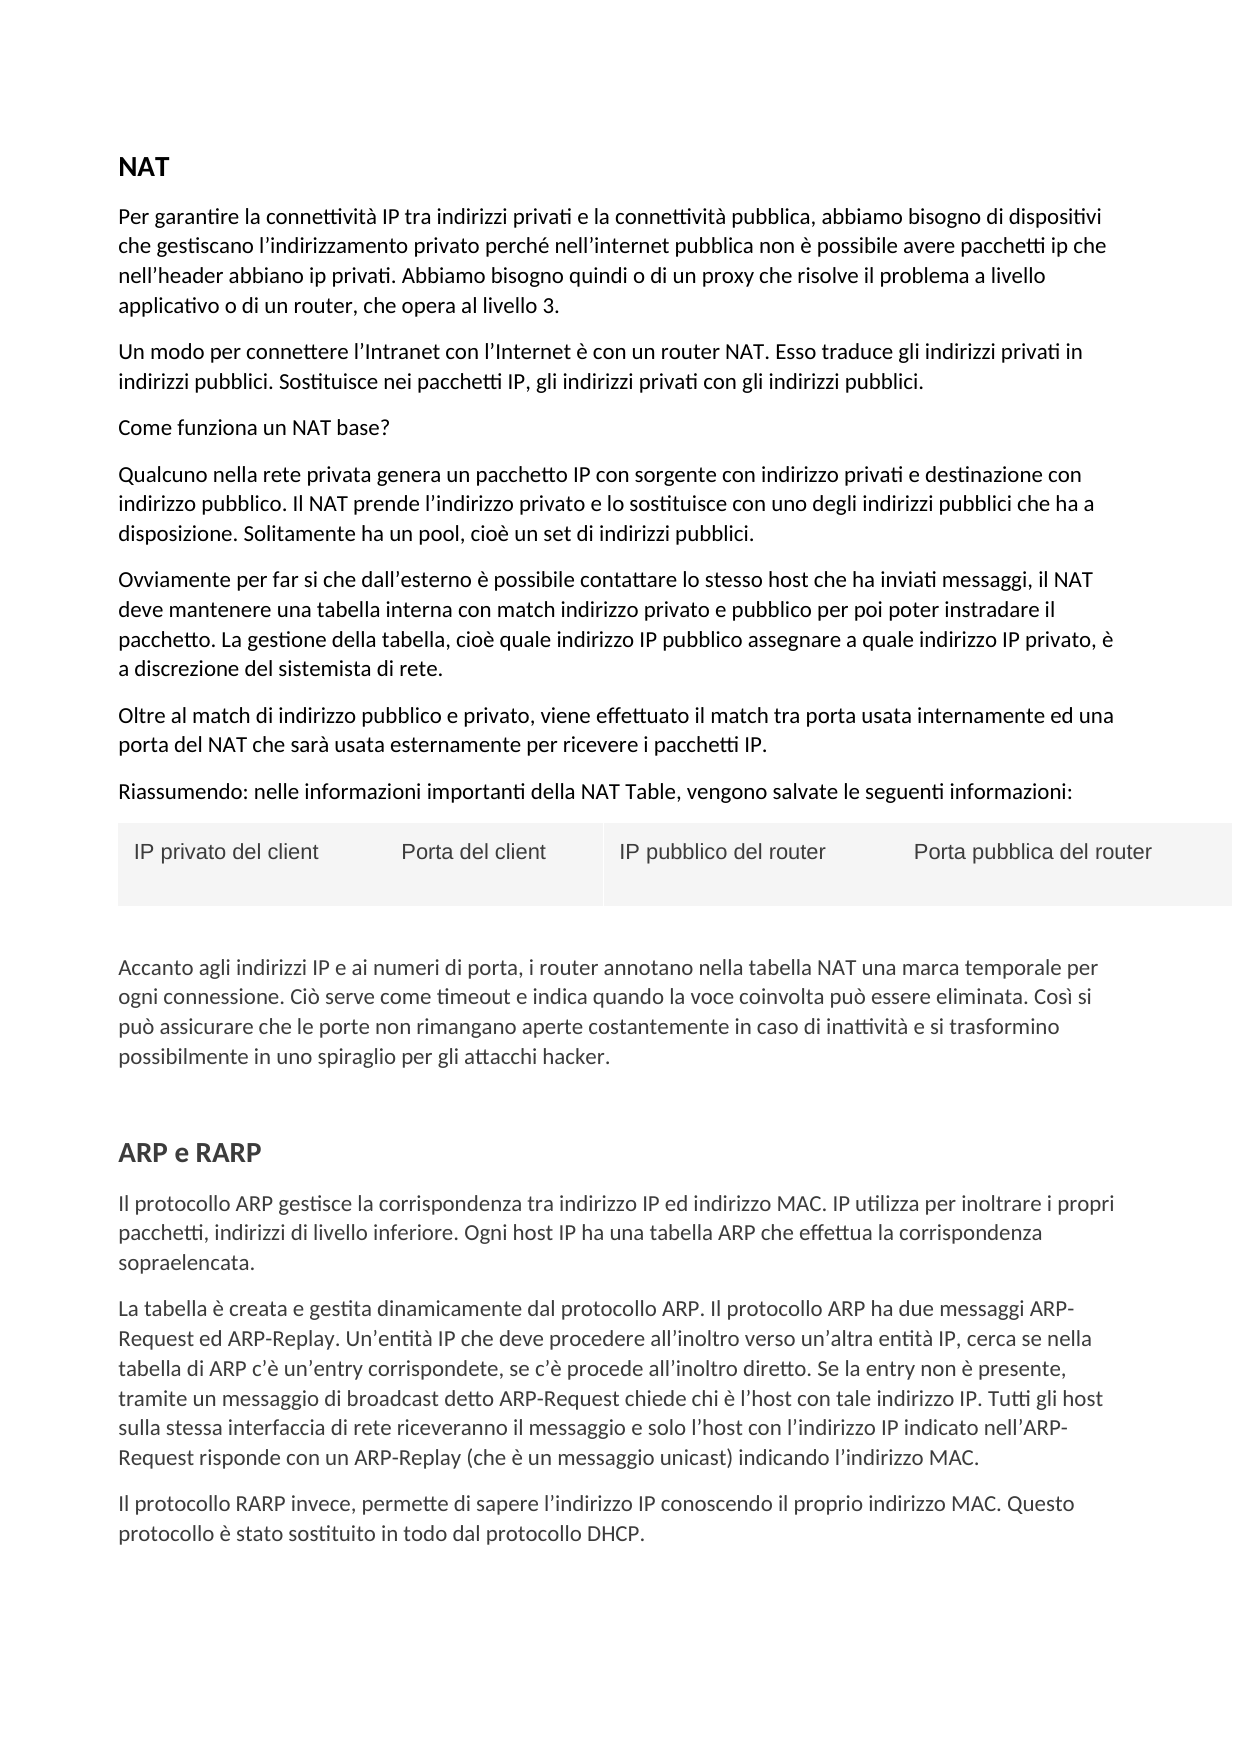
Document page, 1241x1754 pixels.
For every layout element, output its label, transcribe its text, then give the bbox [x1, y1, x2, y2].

text Il protocollo ARP gestisce la corrispondenza tra indirizzo IP ed indirizzo MAC. IP utilizza per inoltrare i propri pacchetti, indirizzi di livello inferiore. Ogni host IP ha una tabella ARP che effettua la corrispondenza sopraelencata. [118, 1189, 1122, 1276]
text ARP e RARP [118, 1134, 1122, 1170]
text Per garantire la connettività IP tra indirizzi privati e la connettività pubblica, abbiamo bisogno di dispositivi che gestiscano l’indirizzamento privato perché nell’internet pubblica non è possibile avere pacchetti ip che nell’header abbiano ip privati. Abbiamo bisogno quindi o di un proxy che risolve il problema a livello applicativo o di un router, che opera al livello 3. [118, 202, 1122, 319]
text Accanto agli indirizzi IP e ai numeri di porta, i router annotano nella tabella NAT una marca temporale per ogni connessione. Ciò serve come timeout e indica quando la voce coinvolta può essere eliminata. Così si può assicurare che le porte non rimangano aperte costantemente in caso di inattività e si trasformino possibilmente in uno spiraglio per gli attacchi hacker. [118, 953, 1122, 1070]
text La tabella è creata e gestita dinamicamente dal protocollo ARP. Il protocollo ARP ha due messaggi ARP-Request ed ARP-Replay. Un’entità IP che deve procedere all’inoltro verso un’altra entità IP, cerca se nella tabella di ARP c’è un’entry corrispondete, se c’è procede all’inoltro diretto. Se la entry non è presente, tramite un messaggio di broadcast detto ARP-Request chiede chi è l’host con tale indirizzo IP. Tutti gli host sulla stessa interfaccia di rete riceveranno il messaggio e solo l’host con l’indirizzo IP indicato nell’ARP-Request risponde con un ARP-Replay (che è un messaggio unicast) indicando l’indirizzo MAC. [118, 1294, 1122, 1471]
table_header Porta pubblica del router [898, 823, 1232, 906]
text NAT [118, 148, 1122, 183]
table_header Porta del client [386, 823, 603, 906]
text Riassumendo: nelle informazioni importanti della NAT Table, vengono salvate le seguenti informazioni: [118, 777, 1122, 805]
text Come funziona un NAT base? [118, 413, 1122, 441]
text Ovviamente per far si che dall’esterno è possibile contattare lo stesso host che ha inviati messaggi, il NAT deve mantenere una tabella interna con match indirizzo privato e pubblico per poi poter instradare il pacchetto. La gestione della tabella, cioè quale indirizzo IP pubblico assegnare a quale indirizzo IP privato, è a discrezione del sistemista di rete. [118, 566, 1122, 683]
text Qualcuno nella rete privata genera un pacchetto IP con sorgente con indirizzo privati e destinazione con indirizzo pubblico. Il NAT prende l’indirizzo privato e lo sostituisce con uno degli indirizzi pubblici che ha a disposizione. Solitamente ha un pool, cioè un set di indirizzi pubblici. [118, 460, 1122, 547]
text Il protocollo RARP invece, permette di sapere l’indirizzo IP conoscendo il proprio indirizzo MAC. Questo protocollo è stato sostituito in todo dal protocollo DHCP. [118, 1489, 1122, 1547]
table_header IP privato del client [118, 823, 386, 906]
table_header IP pubblico del router [604, 823, 898, 906]
text Oltre al match di indirizzo pubblico e privato, viene effettuato il match tra porta usata internamente ed una porta del NAT che sarà usata esternamente per ricevere i pacchetti IP. [118, 701, 1122, 759]
text Un modo per connettere l’Intranet con l’Internet è con un router NAT. Esso traduce gli indirizzi privati in indirizzi pubblici. Sostituisce nei pacchetti IP, gli indirizzi privati con gli indirizzi pubblici. [118, 337, 1122, 395]
